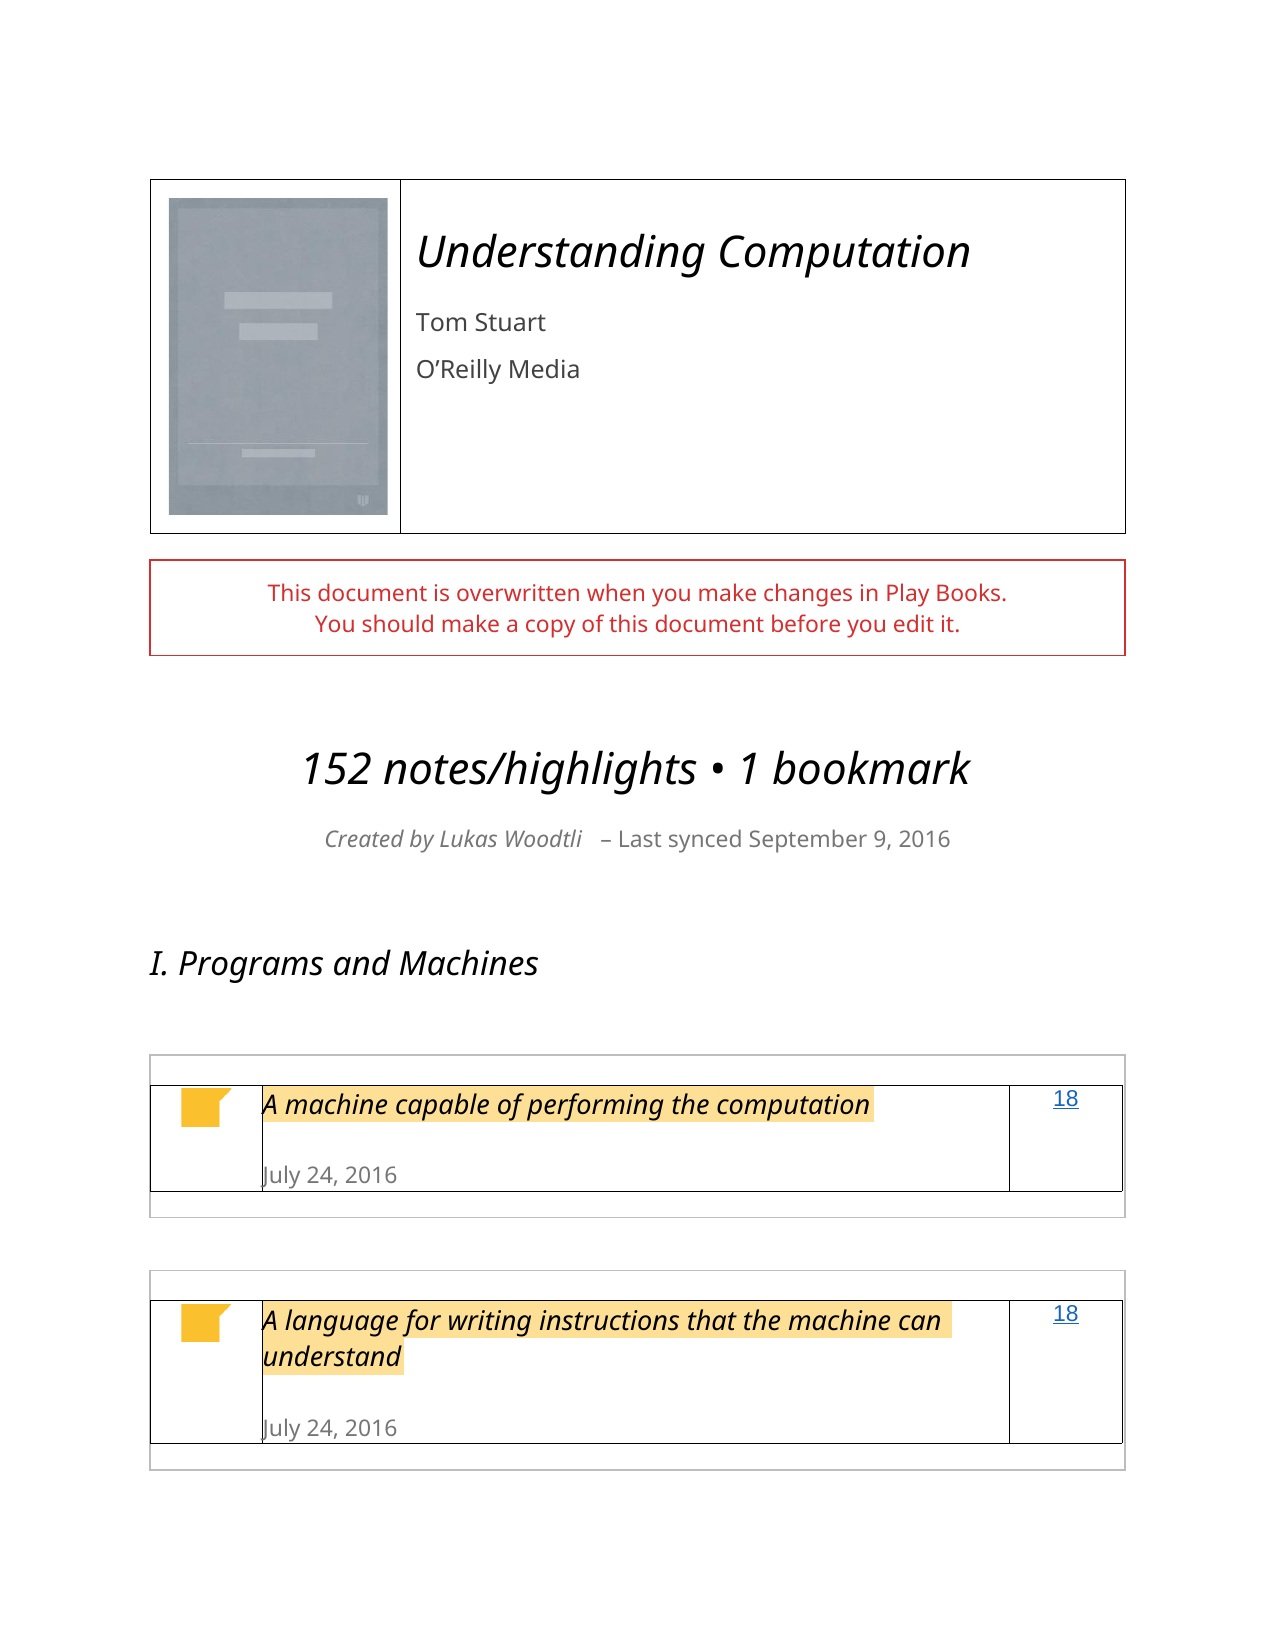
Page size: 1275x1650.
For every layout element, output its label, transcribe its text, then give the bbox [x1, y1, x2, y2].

text Created by Lukas Woodtli – Last synced September 9, 2016 [150, 823, 1125, 854]
picture [168, 198, 388, 515]
subtitle I. Programs and Machines [150, 940, 1125, 985]
table_header [151, 1086, 262, 1191]
table_header A language for writing instructions that the machine can understand July 24, 2016 [263, 1301, 1009, 1443]
table_header 18 [1010, 1301, 1122, 1443]
table_header [151, 180, 400, 533]
table_header This document is overwritten when you make changes in Play Books. You should make a copy of this document before you edit it. [151, 561, 1124, 654]
table_header [151, 1271, 1124, 1469]
table_header A machine capable of performing the computation July 24, 2016 [263, 1086, 1009, 1191]
table_header [151, 1301, 262, 1443]
table_header Understanding Computation Tom Stuart O’Reilly Media [401, 180, 1125, 533]
table_header 18 [1010, 1086, 1122, 1191]
subtitle 152 notes/highlights • 1 bookmark [150, 738, 1125, 798]
table_header [151, 1056, 1124, 1217]
picture [181, 1088, 232, 1127]
picture [181, 1304, 232, 1342]
